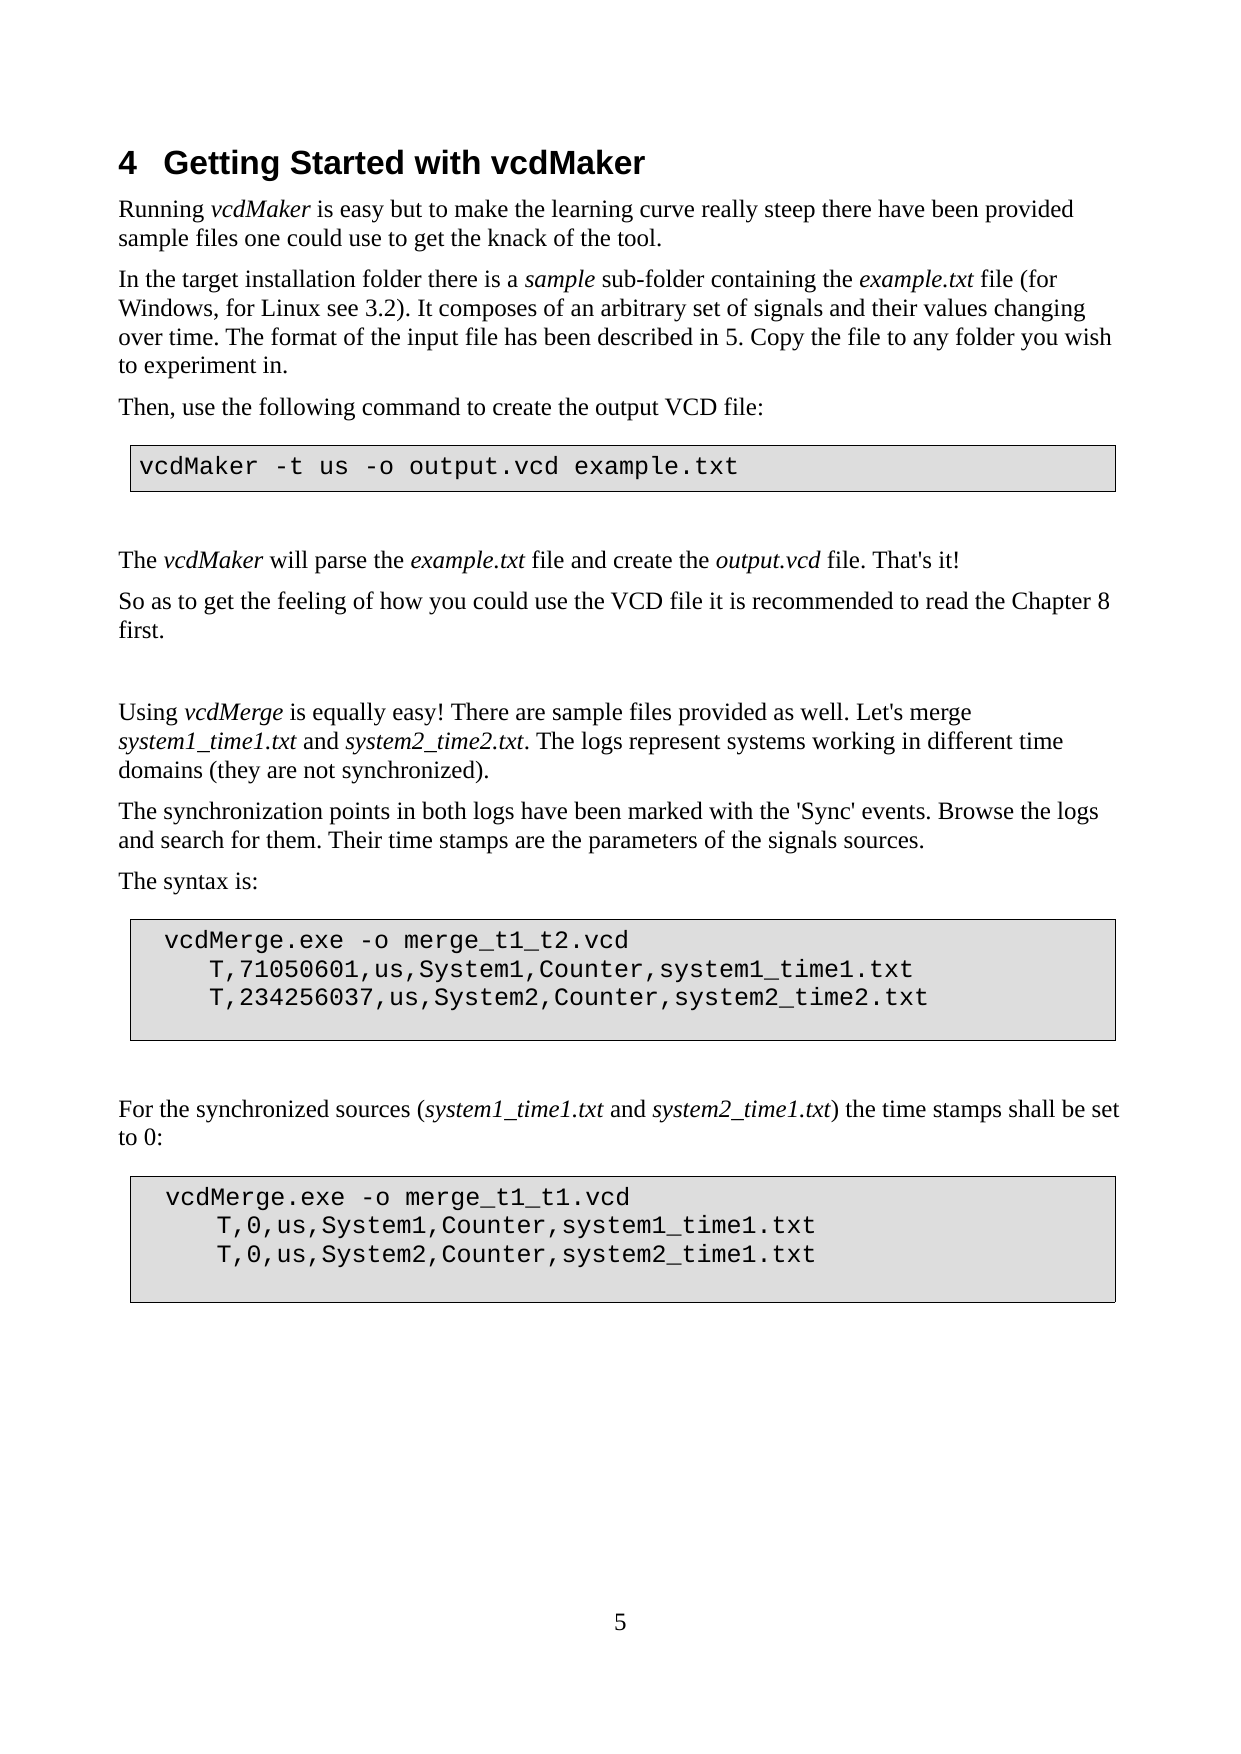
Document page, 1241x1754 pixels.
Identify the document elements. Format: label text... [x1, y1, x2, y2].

text The vcdMaker will parse the example.txt file and create the output.vcd file. That's it! [118, 545, 1122, 573]
text For the synchronized sources (system1_time1.txt and system2_time1.txt) the time stamps shall be set to 0: [118, 1094, 1122, 1151]
text So as to get the feeling of how you could use the VCD file it is recommended to read the Chapter 8 first. [118, 586, 1122, 643]
text The synchronization points in both logs have been marked with the 'Sync' events. Browse the logs and search for them. Their time stamps are the parameters of the signals sources. [118, 796, 1122, 853]
text In the target installation folder there is a sample sub-folder containing the example.txt file (for Windows, for Linux see 3.2). It composes of an arbitrary set of signals and their values changing over time. The format of the input file has been described in 5. Copy the file to any folder you wish to experiment in. [118, 264, 1122, 379]
text vcdMerge.exe -o merge_t1_t1.vcd T,0,us,System1,Counter,system1_time1.txt T,0,us,System2,Counter,system2_time1.txt [165, 1184, 1063, 1269]
text Using vcdMerge is equally easy! There are sample files provided as well. Let's merge system1_time1.txt and system2_time2.txt. The logs represent systems working in different time domains (they are not synchronized). [118, 697, 1122, 783]
text vcdMaker -t us -o output.vcd example.txt [139, 454, 1106, 482]
text Running vcdMaker is easy but to make the learning curve really steep there have been provided sample files one could use to get the knack of the tool. [118, 194, 1122, 252]
subtitle Getting Started with vcdMaker [118, 143, 1122, 182]
text The syntax is: [118, 866, 1122, 895]
text vcdMerge.exe -o merge_t1_t2.vcd T,71050601,us,System1,Counter,system1_time1.txt T,234256037,us,System2,Counter,system2_time2.txt [164, 928, 1071, 1013]
text Then, use the following command to create the output VCD file: [118, 392, 1122, 421]
